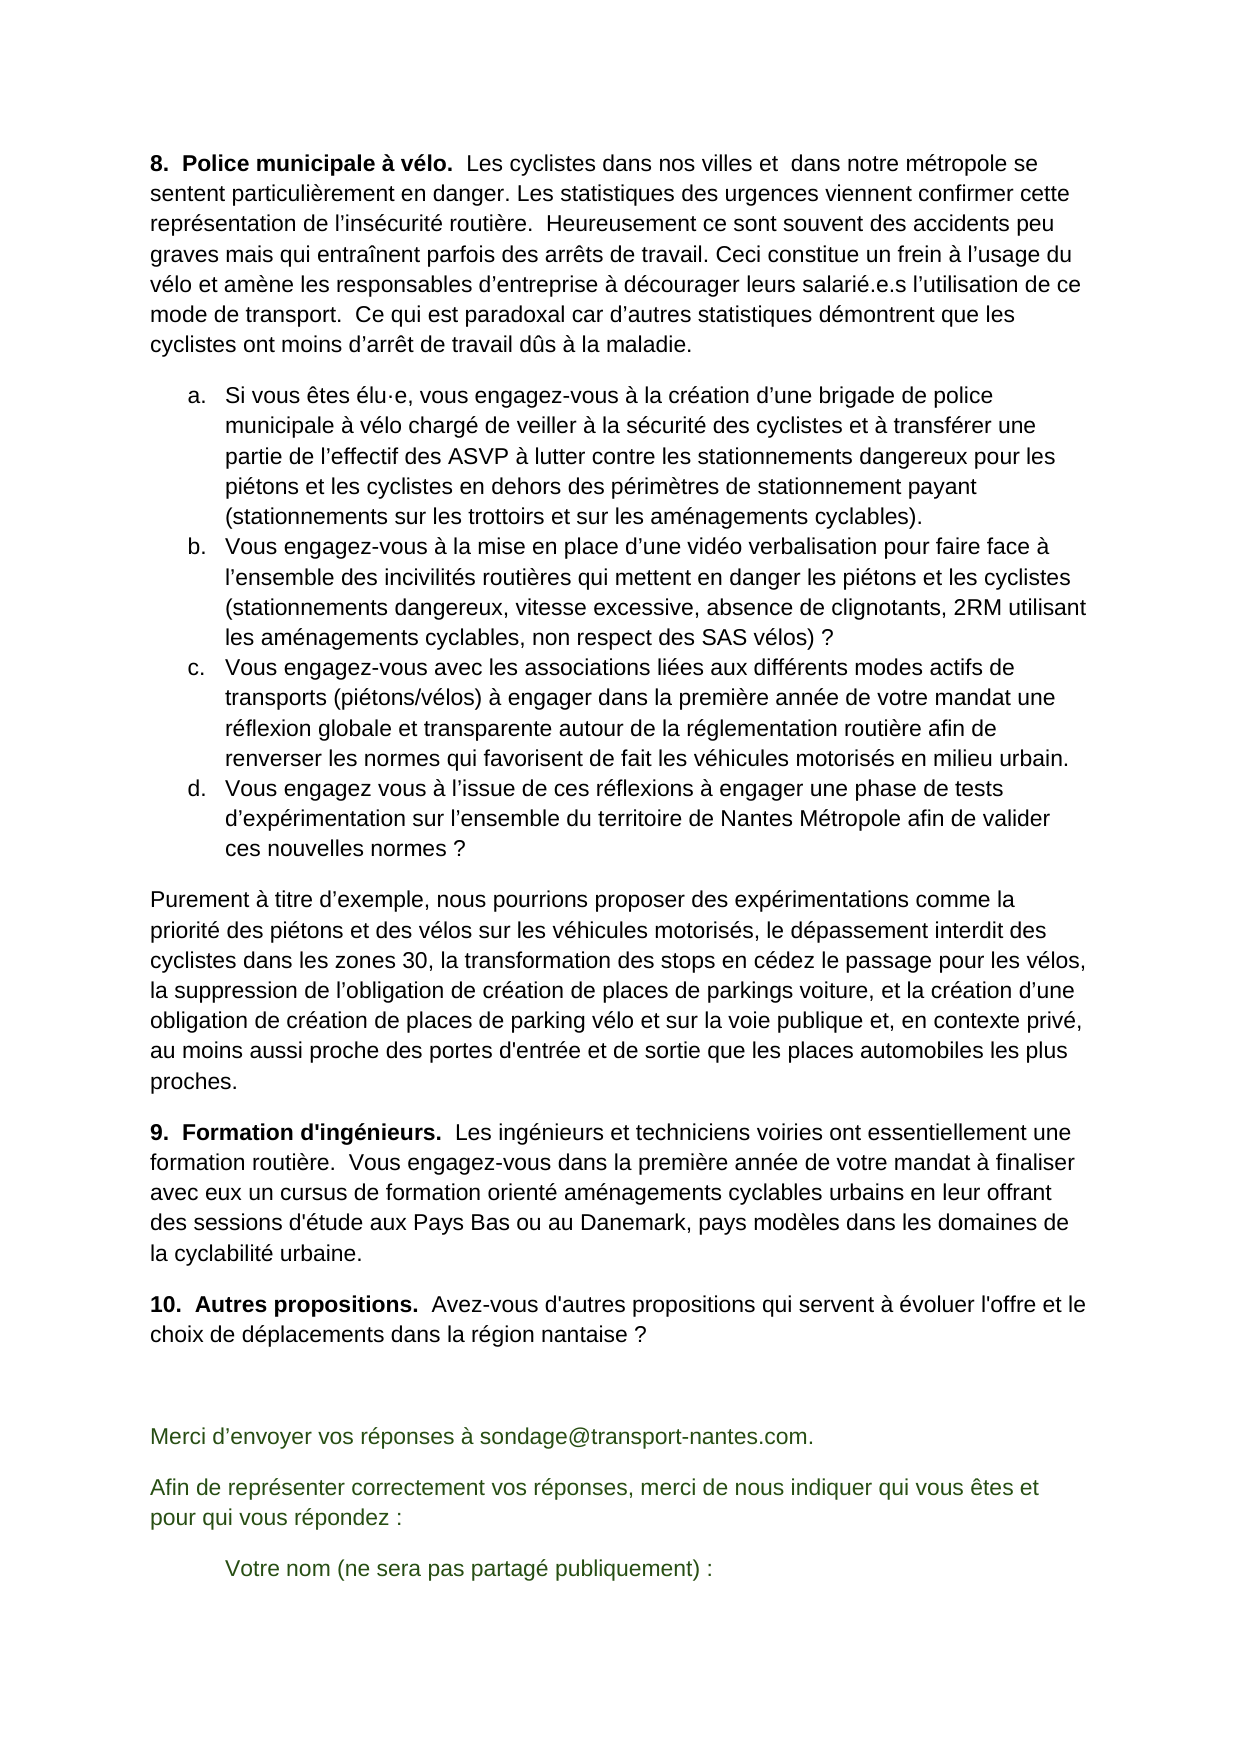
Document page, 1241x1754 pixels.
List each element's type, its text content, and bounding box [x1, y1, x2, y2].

text 8. Police municipale à vélo. Les cyclistes dans nos villes et dans notre métropole se sentent particulièrement en danger. Les statistiques des urgences viennent confirmer cette représentation de l’insécurité routière. Heureusement ce sont souvent des accidents peu graves mais qui entraînent parfois des arrêts de travail. Ceci constitue un frein à l’usage du vélo et amène les responsables d’entreprise à décourager leurs salarié.e.s l’utilisation de ce mode de transport. Ce qui est paradoxal car d’autres statistiques démontrent que les cyclistes ont moins d’arrêt de travail dûs à la maladie. [150, 150, 1090, 358]
list Vous engagez vous à l’issue de ces réflexions à engager une phase de tests d’expérimentation sur l’ensemble du territoire de Nantes Métropole afin de valider ces nouvelles normes ? [187, 775, 1090, 862]
text Afin de représenter correctement vos réponses, merci de nous indiquer qui vous êtes et pour qui vous répondez : [150, 1474, 1090, 1531]
list Vous engagez-vous à la mise en place d’une vidéo verbalisation pour faire face à l’ensemble des incivilités routières qui mettent en danger les piétons et les cyclistes (stationnements dangereux, vitesse excessive, absence de clignotants, 2RM utilisant les aménagements cyclables, non respect des SAS vélos) ? [187, 533, 1090, 650]
list Vous engagez-vous avec les associations liées aux différents modes actifs de transports (piétons/vélos) à engager dans la première année de votre mandat une réflexion globale et transparente autour de la réglementation routière afin de renverser les normes qui favorisent de fait les véhicules motorisés en milieu urbain. [187, 654, 1090, 771]
text 10. Autres propositions. Avez-vous d'autres propositions qui servent à évoluer l'offre et le choix de déplacements dans la région nantaise ? [150, 1291, 1090, 1347]
list Si vous êtes élu·e, vous engagez-vous à la création d’une brigade de police municipale à vélo chargé de veiller à la sécurité des cyclistes et à transférer une partie de l’effectif des ASVP à lutter contre les stationnements dangereux pour les piétons et les cyclistes en dehors des périmètres de stationnement payant (stationnements sur les trottoirs et sur les aménagements cyclables). [187, 382, 1090, 529]
text Votre nom (ne sera pas partagé publiquement) : [225, 1555, 1090, 1582]
text 9. Formation d'ingénieurs. Les ingénieurs et techniciens voiries ont essentiellement une formation routière. Vous engagez-vous dans la première année de votre mandat à finaliser avec eux un cursus de formation orienté aménagements cyclables urbains en leur offrant des sessions d'étude aux Pays Bas ou au Danemark, pays modèles dans les domaines de la cyclabilité urbaine. [150, 1119, 1090, 1266]
text Purement à titre d’exemple, nous pourrions proposer des expérimentations comme la priorité des piétons et des vélos sur les véhicules motorisés, le dépassement interdit des cyclistes dans les zones 30, la transformation des stops en cédez le passage pour les vélos, la suppression de l’obligation de création de places de parkings voiture, et la création d’une obligation de création de places de parking vélo et sur la voie publique et, en contexte privé, au moins aussi proche des portes d'entrée et de sortie que les places automobiles les plus proches. [150, 886, 1090, 1094]
text Merci d’envoyer vos réponses à sondage@transport-nantes.com. [150, 1423, 1090, 1449]
